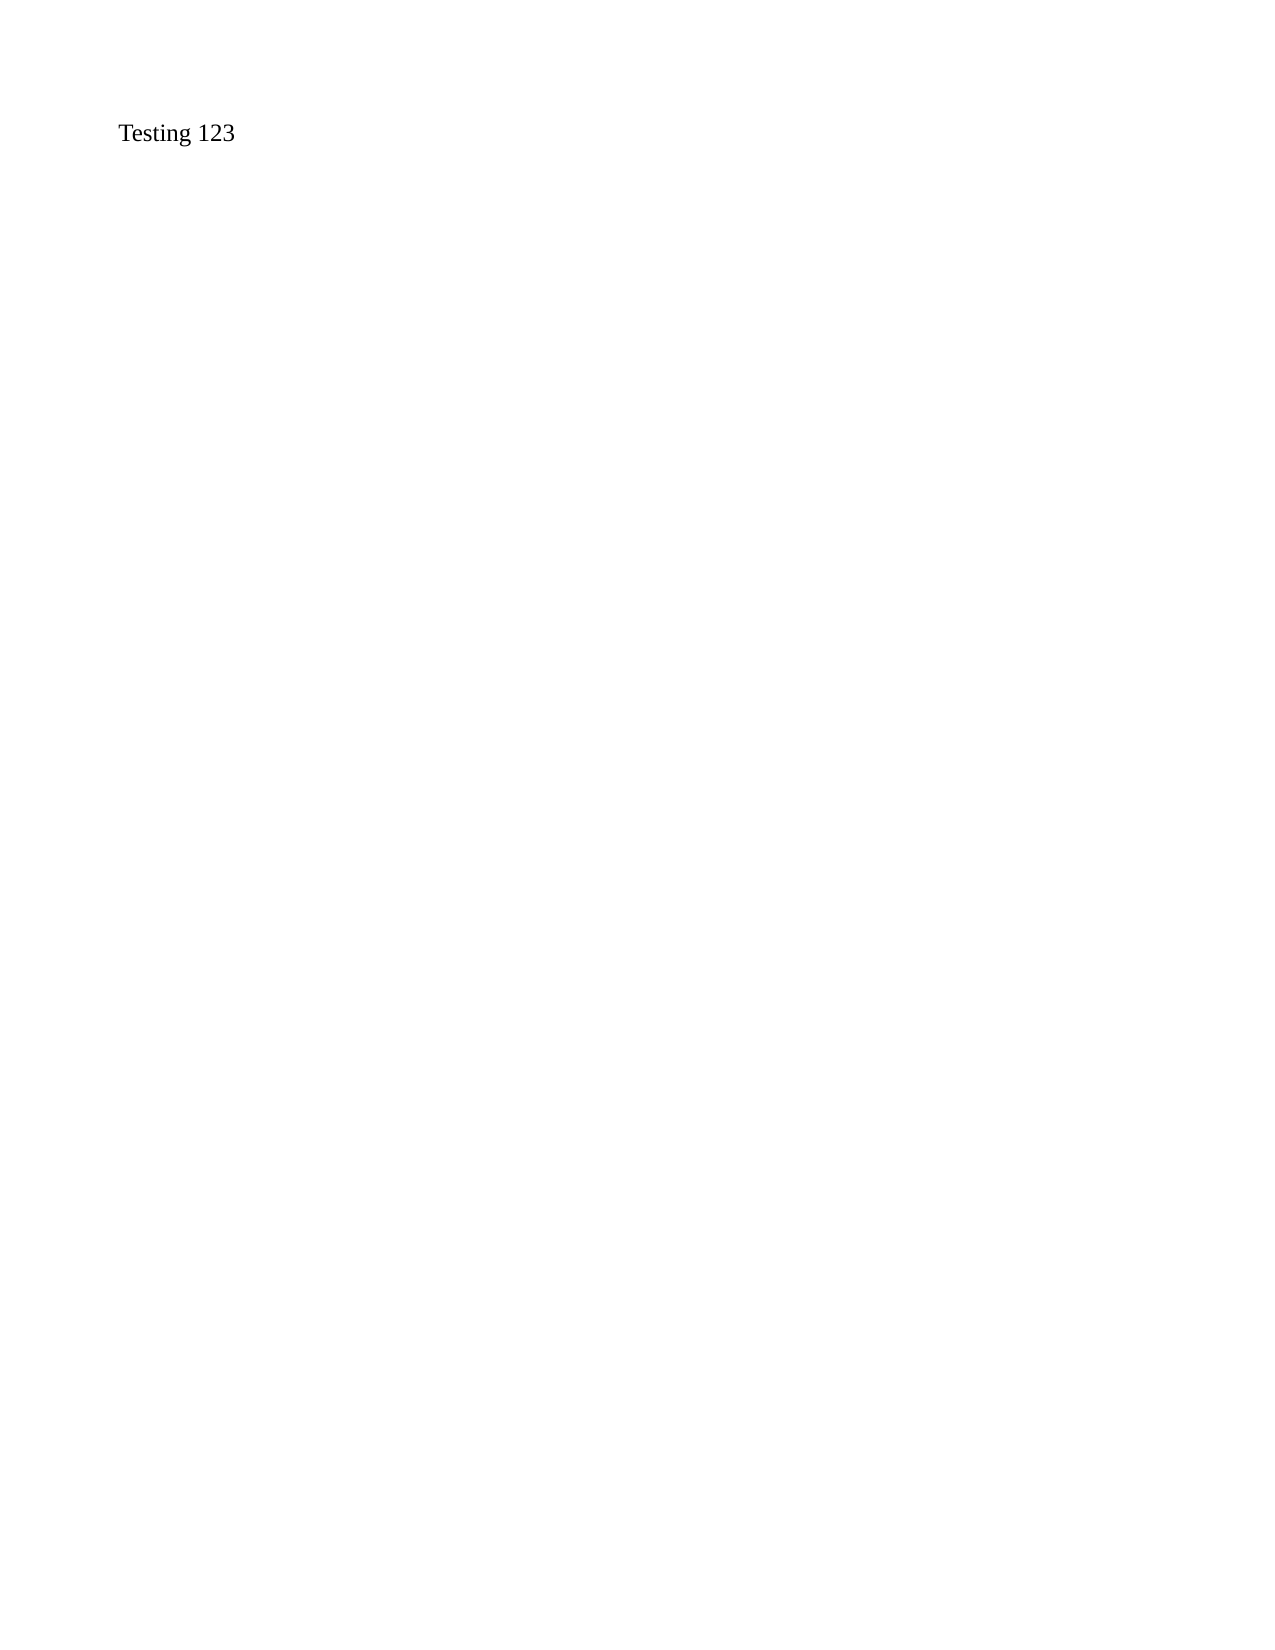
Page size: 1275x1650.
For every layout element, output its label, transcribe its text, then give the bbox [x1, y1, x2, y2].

text Testing 123 [118, 118, 1157, 147]
